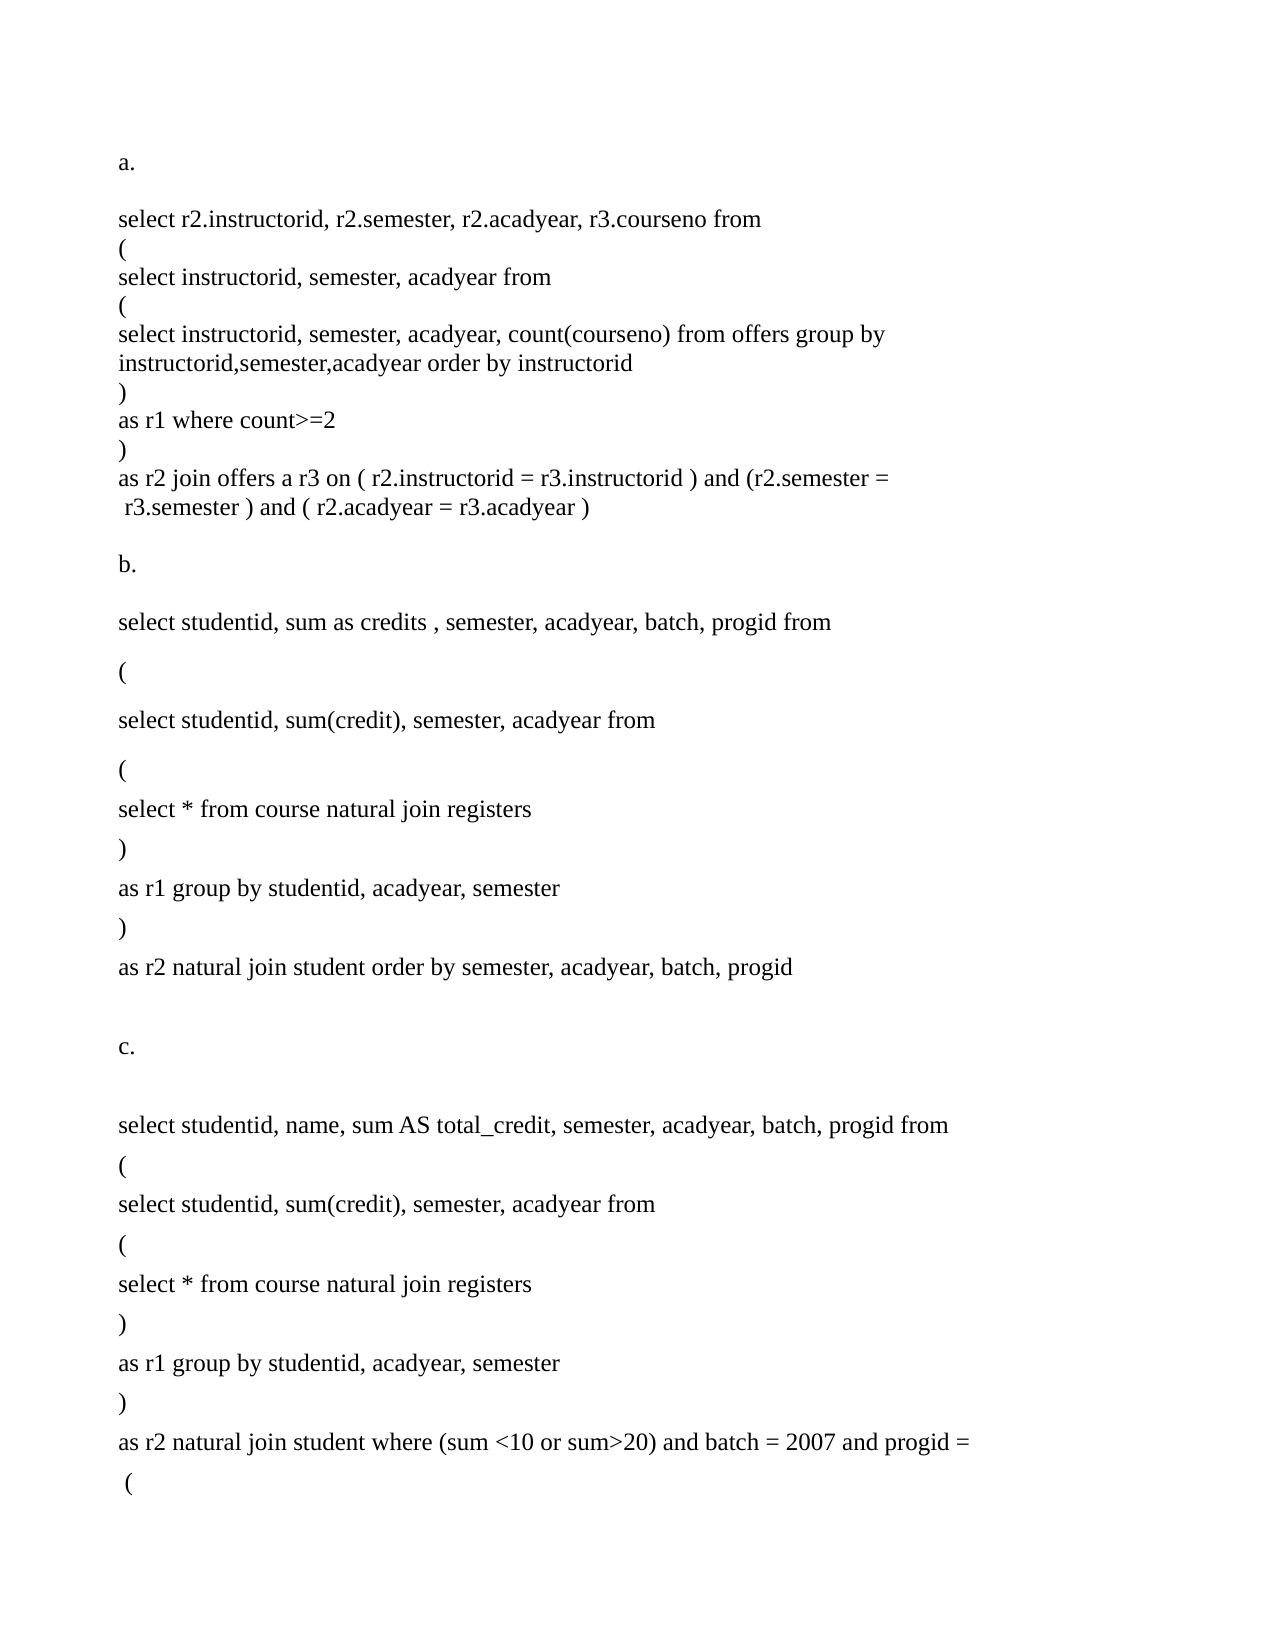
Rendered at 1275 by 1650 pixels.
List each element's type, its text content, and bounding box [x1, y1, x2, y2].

text select instructorid, semester, acadyear from [118, 262, 1157, 291]
text ) [118, 1308, 1157, 1337]
text select instructorid, semester, acadyear, count(courseno) from offers group by instructorid,semester,acadyear order by instructorid [118, 319, 1157, 377]
text ( [118, 233, 1157, 262]
text ) [118, 1387, 1157, 1416]
text r3.semester ) and ( r2.acadyear = r3.acadyear ) [118, 492, 1157, 521]
text select studentid, name, sum AS total_credit, semester, acadyear, batch, progid from [118, 1110, 1157, 1139]
text as r2 natural join student order by semester, acadyear, batch, progid [118, 952, 1157, 981]
text select r2.instructorid, r2.semester, r2.acadyear, r3.courseno from [118, 204, 1157, 233]
text select * from course natural join registers [118, 1269, 1157, 1297]
text a. [118, 147, 1157, 176]
text as r1 where count>=2 [118, 406, 1157, 434]
text c. [118, 1031, 1157, 1060]
text ) [118, 377, 1157, 406]
text select studentid, sum as credits , semester, acadyear, batch, progid from [118, 607, 1157, 636]
text select studentid, sum(credit), semester, acadyear from [118, 705, 1157, 734]
text select studentid, sum(credit), semester, acadyear from [118, 1189, 1157, 1218]
text b. [118, 549, 1157, 578]
text as r1 group by studentid, acadyear, semester [118, 873, 1157, 902]
text ( [118, 1150, 1157, 1179]
text ( [118, 1467, 1157, 1495]
text select * from course natural join registers [118, 794, 1157, 822]
text ) [118, 912, 1157, 941]
text ( [118, 656, 1157, 685]
text ( [118, 1229, 1157, 1258]
text as r1 group by studentid, acadyear, semester [118, 1348, 1157, 1377]
text ) [118, 833, 1157, 862]
text as r2 join offers a r3 on ( r2.instructorid = r3.instructorid ) and (r2.semester = [118, 463, 1157, 492]
text ( [118, 754, 1157, 783]
text ) [118, 434, 1157, 463]
text ( [118, 291, 1157, 319]
text as r2 natural join student where (sum <10 or sum>20) and batch = 2007 and progid = [118, 1427, 1157, 1456]
